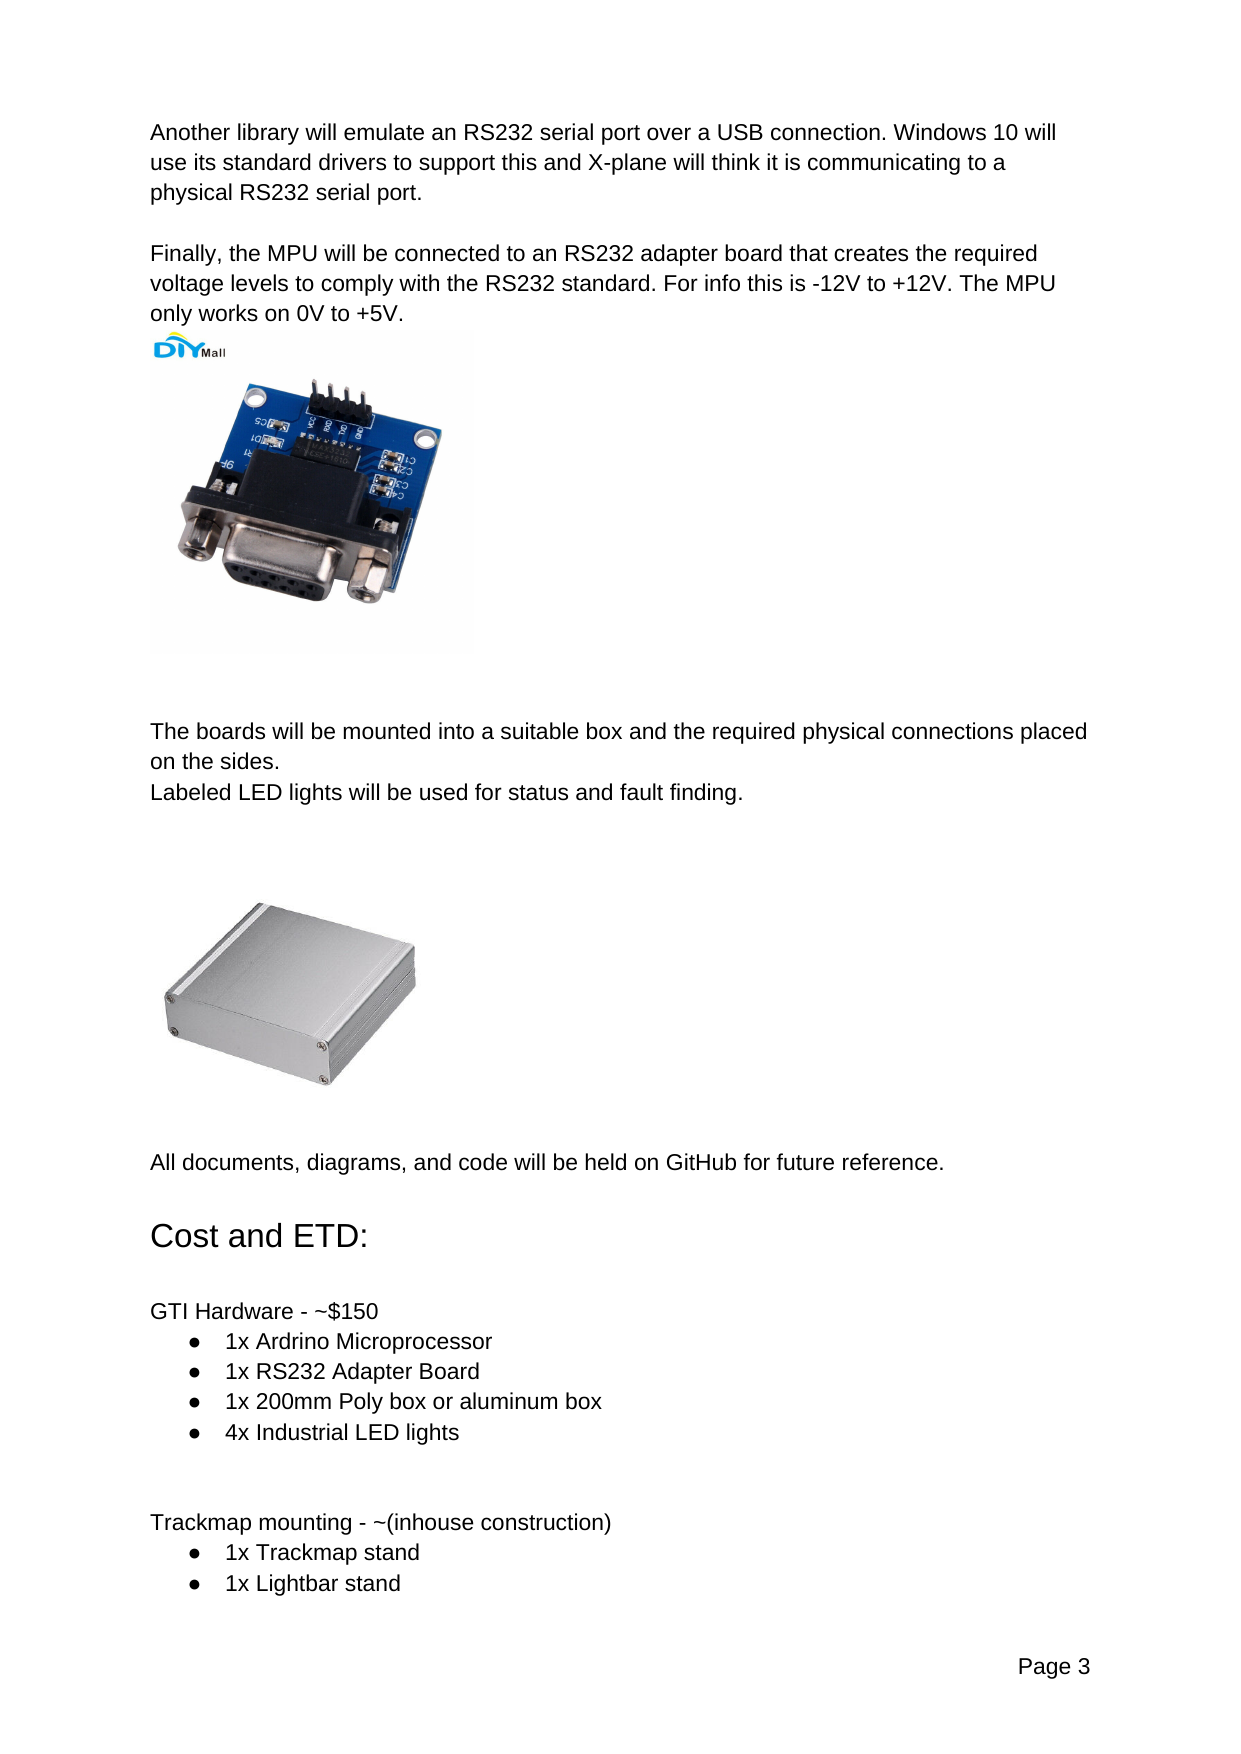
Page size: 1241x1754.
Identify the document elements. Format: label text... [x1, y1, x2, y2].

text The boards will be mounted into a suitable box and the required physical connections placed on the sides. [150, 718, 1090, 775]
subtitle Cost and ETD: [150, 1217, 1090, 1255]
list 1x Ardrino Microprocessor [187, 1328, 1090, 1354]
text GTI Hardware - ~$150 [150, 1298, 1090, 1324]
list 1x 200mm Poly box or aluminum box [187, 1388, 1090, 1415]
text All documents, diagrams, and code will be held on GitHub for future reference. [150, 1149, 1090, 1175]
list 4x Industrial LED lights [187, 1418, 1090, 1445]
list 1x RS232 Adapter Board [187, 1358, 1090, 1384]
text Labeled LED lights will be used for status and fault finding. [150, 778, 1090, 805]
list 1x Lightbar stand [187, 1569, 1090, 1596]
picture [150, 838, 426, 1115]
text Another library will emulate an RS232 serial port over a USB connection. Windows 10 will use its standard drivers to support this and X-plane will think it is communicating to a physical RS232 serial port. [150, 119, 1090, 206]
picture [150, 330, 475, 654]
list 1x Trackmap stand [187, 1539, 1090, 1566]
text Trackmap mounting - ~(inhouse construction) [150, 1509, 1090, 1536]
text Finally, the MPU will be connected to an RS232 adapter board that creates the required voltage levels to comply with the RS232 standard. For info this is -12V to +12V. The MPU only works on 0V to +5V. [150, 239, 1090, 326]
